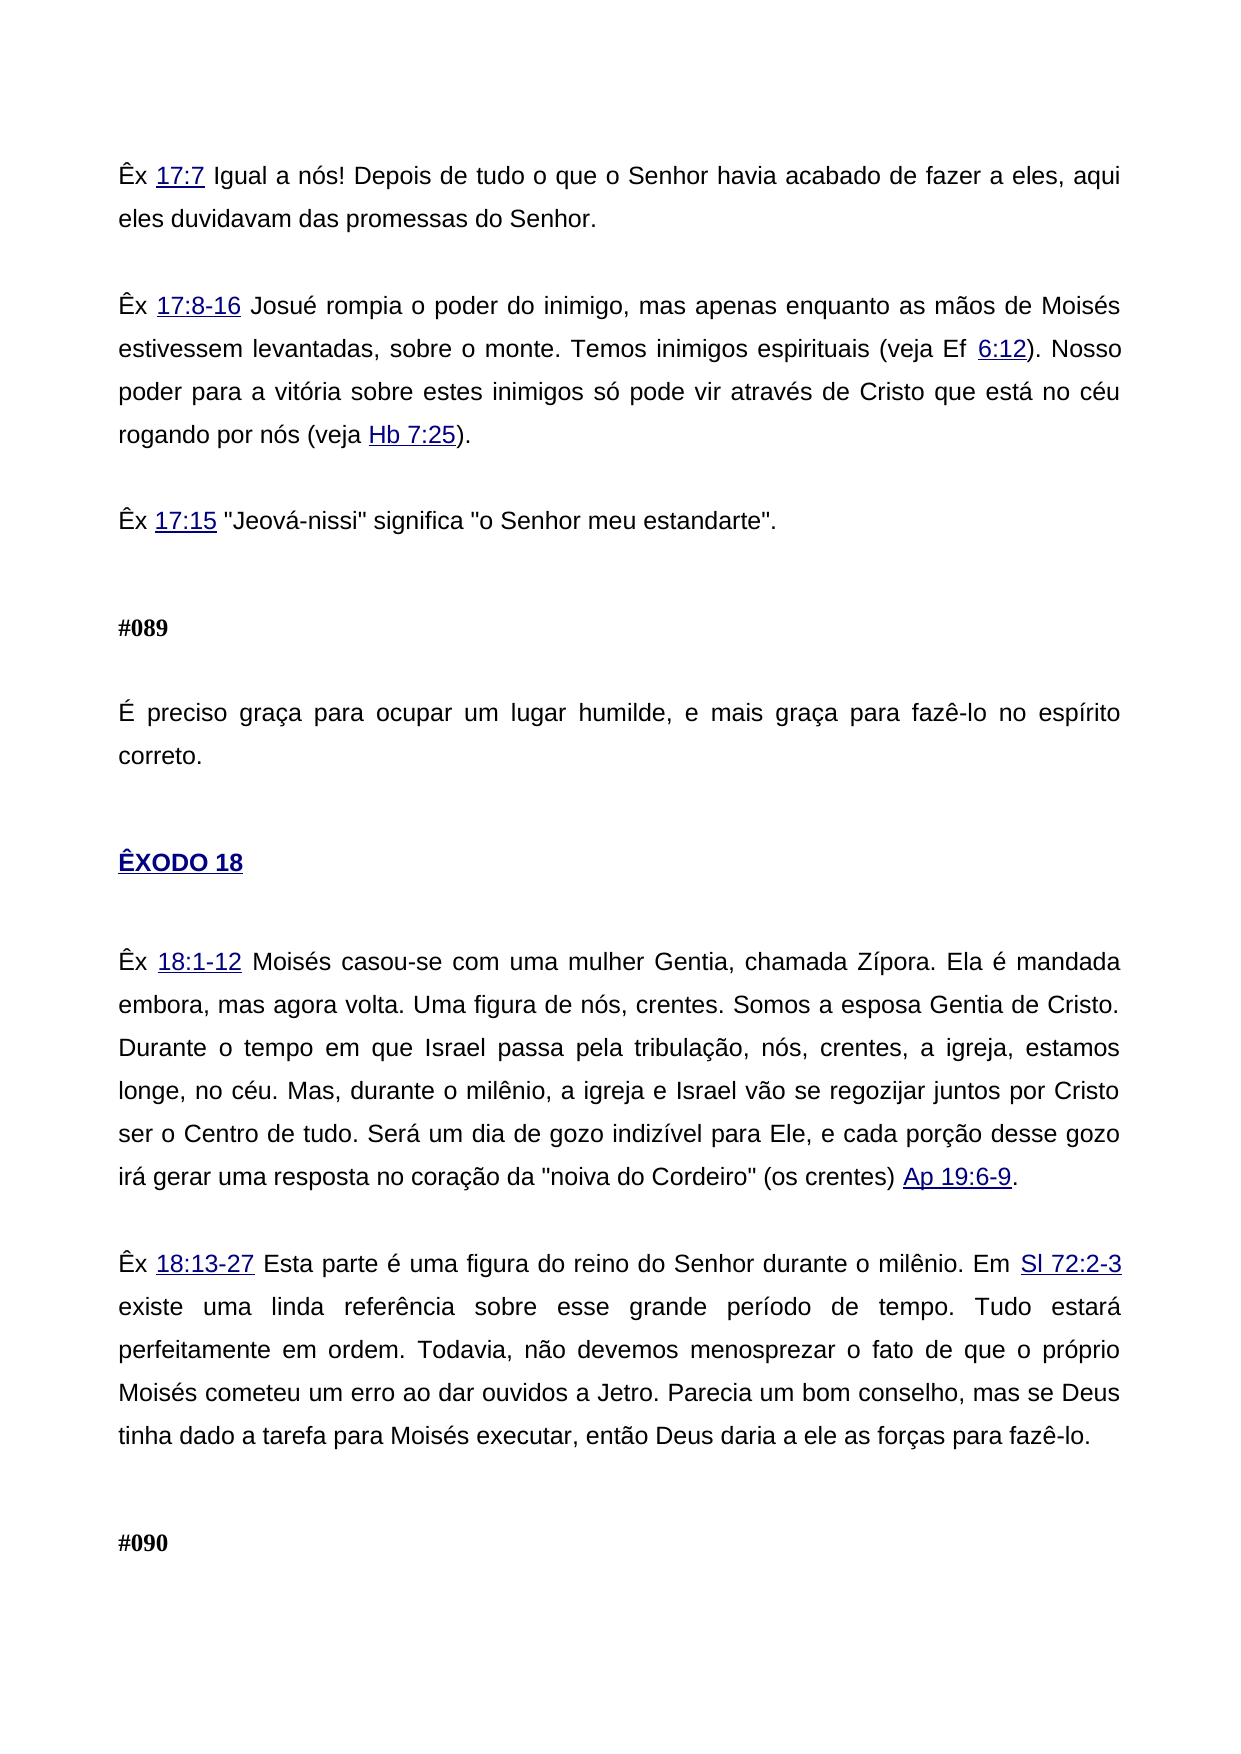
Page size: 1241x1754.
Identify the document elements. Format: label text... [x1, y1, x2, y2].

text Êx 18:13-27 Esta parte é uma figura do reino do Senhor durante o milênio. Em Sl 72:2-3 existe uma linda referência sobre esse grande período de tempo. Tudo estará perfeitamente em ordem. Todavia, não devemos menosprezar o fato de que o próprio Moisés cometeu um erro ao dar ouvidos a Jetro. Parecia um bom conselho, mas se Deus tinha dado a tarefa para Moisés executar, então Deus daria a ele as forças para fazê-lo. [118, 1248, 1122, 1450]
text Êx 18:1-12 Moisés casou-se com uma mulher Gentia, chamada Zípora. Ela é mandada embora, mas agora volta. Uma figura de nós, crentes. Somos a esposa Gentia de Cristo. Durante o tempo em que Israel passa pela tribulação, nós, crentes, a igreja, estamos longe, no céu. Mas, durante o milênio, a igreja e Israel vão se regozijar juntos por Cristo ser o Centro de tudo. Será um dia de gozo indizível para Ele, e cada porção desse gozo irá gerar uma resposta no coração da "noiva do Cordeiro" (os crentes) Ap 19:6-9. [118, 947, 1122, 1191]
text Êx 17:7 Igual a nós! Depois de tudo o que o Senhor havia acabado de fazer a eles, aqui eles duvidavam das promessas do Senhor. [118, 161, 1122, 233]
subtitle #089 [118, 613, 1122, 642]
text É preciso graça para ocupar um lugar humilde, e mais graça para fazê-lo no espírito correto. [118, 698, 1122, 769]
subtitle ÊXODO 18 [118, 848, 1122, 877]
text Êx 17:15 "Jeová-nissi" significa "o Senhor meu estandarte". [118, 506, 1122, 535]
text Êx 17:8-16 Josué rompia o poder do inimigo, mas apenas enquanto as mãos de Moisés estivessem levantadas, sobre o monte. Temos inimigos espirituais (veja Ef 6:12). Nosso poder para a vitória sobre estes inimigos só pode vir através de Cristo que está no céu rogando por nós (veja Hb 7:25). [118, 291, 1122, 449]
subtitle #090 [118, 1528, 1122, 1557]
